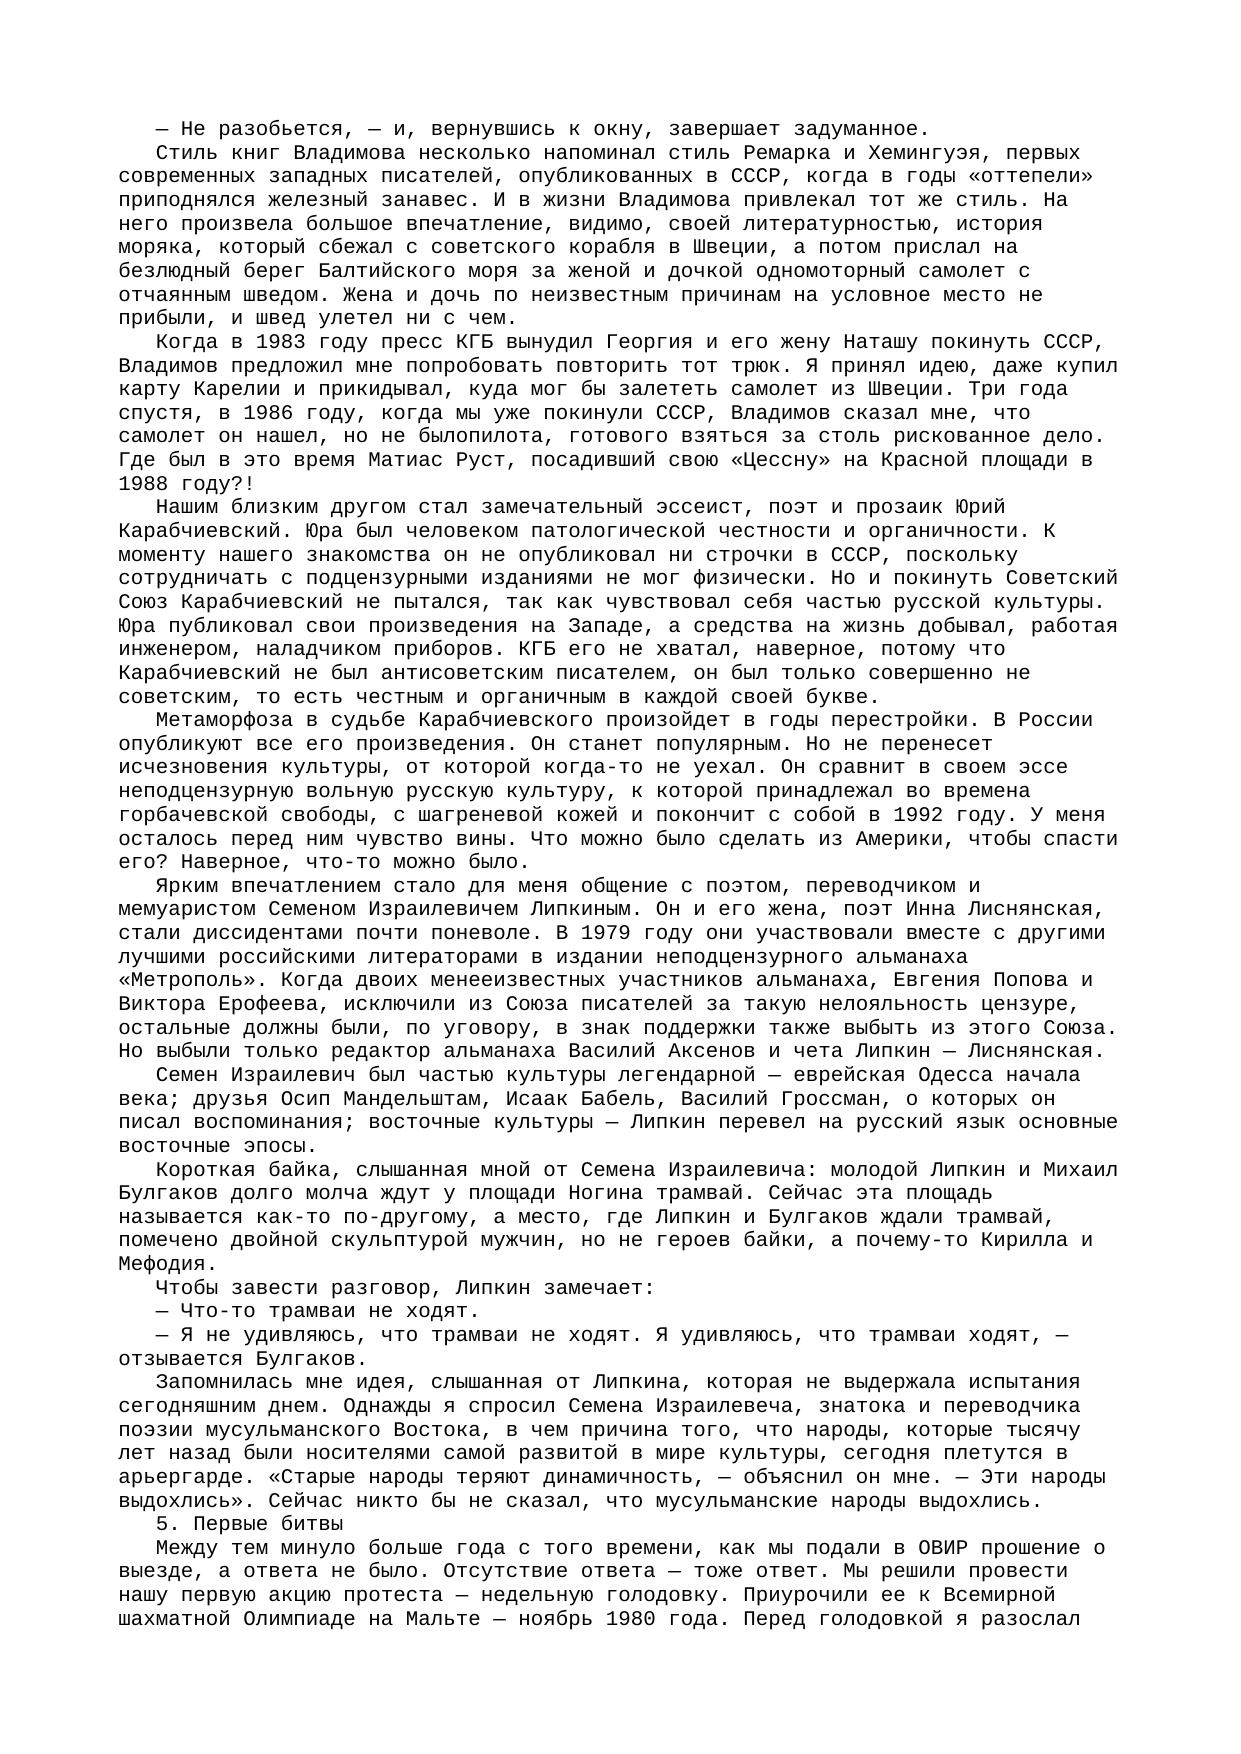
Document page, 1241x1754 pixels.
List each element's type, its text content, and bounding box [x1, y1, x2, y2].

text Метаморфоза в судьбе Карабчиевского произойдет в годы перестройки. В России опубликуют все его произведения. Он станет популярным. Но не перенесет исчезновения культуры, от которой когда-то не уехал. Он сравнит в своем эссе неподцензурную вольную русскую культуру, к которой принадлежал во времена горбачевской свободы, с шагреневой кожей и покончит с собой в 1992 году. У меня осталось перед ним чувство вины. Что можно было сделать из Америки, чтобы спасти его? Наверное, что-то можно было. [118, 709, 1122, 875]
text 5. Первые битвы [118, 1513, 1122, 1537]
text Стиль книг Владимова несколько напоминал стиль Ремарка и Хемингуэя, первых современных западных писателей, опубликованных в СССР, когда в годы «оттепели» приподнялся железный занавес. И в жизни Владимова привлекал тот же стиль. На него произвела большое впечатление, видимо, своей литературностью, история моряка, который сбежал с советского корабля в Швеции, а потом прислал на безлюдный берег Балтийского моря за женой и дочкой одномоторный самолет с отчаянным шведом. Жена и дочь по неизвестным причинам на условное место не прибыли, и швед улетел ни с чем. [118, 142, 1122, 331]
text Короткая байка, слышанная мной от Семена Израилевича: молодой Липкин и Михаил Булгаков долго молча ждут у площади Ногина трамвай. Сейчас эта площадь называется как-то по-другому, а место, где Липкин и Булгаков ждали трамвай, помечено двойной скульптурой мужчин, но не героев байки, а почему-то Кирилла и Мефодия. [118, 1158, 1122, 1277]
text Когда в 1983 году пресс КГБ вынудил Георгия и его жену Наташу покинуть СССР, Владимов предложил мне попробовать повторить тот трюк. Я принял идею, даже купил карту Карелии и прикидывал, куда мог бы залететь самолет из Швеции. Три года спустя, в 1986 году, когда мы уже покинули СССР, Владимов сказал мне, что самолет он нашел, но не былопилота, готового взяться за столь рискованное дело. Где был в это время Матиас Руст, посадивший свою «Цессну» на Красной площади в 1988 году?! [118, 331, 1122, 496]
text — Я не удивляюсь, что трамваи не ходят. Я удивляюсь, что трамваи ходят, — отзывается Булгаков. [118, 1324, 1122, 1371]
text Семен Израилевич был частью культуры легендарной — еврейская Одесса начала века; друзья Осип Мандельштам, Исаак Бабель, Василий Гроссман, о которых он писал воспоминания; восточные культуры — Липкин перевел на русский язык основные восточные эпосы. [118, 1064, 1122, 1158]
text Ярким впечатлением стало для меня общение с поэтом, переводчиком и мемуаристом Семеном Израилевичем Липкиным. Он и его жена, поэт Инна Лиснянская, стали диссидентами почти поневоле. В 1979 году они участвовали вместе с другими лучшими российскими литераторами в издании неподцензурного альманаха «Метрополь». Когда двоих менееизвестных участников альманаха, Евгения Попова и Виктора Ерофеева, исключили из Союза писателей за такую нелояльность цензуре, остальные должны были, по уговору, в знак поддержки также выбыть из этого Союза. Но выбыли только редактор альманаха Василий Аксенов и чета Липкин — Лиснянская. [118, 875, 1122, 1064]
text Нашим близким другом стал замечательный эссеист, поэт и прозаик Юрий Карабчиевский. Юра был человеком патологической честности и органичности. К моменту нашего знакомства он не опубликовал ни строчки в СССР, поскольку сотрудничать с подцензурными изданиями не мог физически. Но и покинуть Советский Союз Карабчиевский не пытался, так как чувствовал себя частью русской культуры. Юра публиковал свои произведения на Западе, а средства на жизнь добывал, работая инженером, наладчиком приборов. КГБ его не хватал, наверное, потому что Карабчиевский не был антисоветским писателем, он был только совершенно не советским, то есть честным и органичным в каждой своей букве. [118, 496, 1122, 709]
text Чтобы завести разговор, Липкин замечает: [118, 1277, 1122, 1300]
text — Что-то трамваи не ходят. [118, 1300, 1122, 1324]
text Запомнилась мне идея, слышанная от Липкина, которая не выдержала испытания сегодняшним днем. Однажды я спросил Семена Израилевеча, знатока и переводчика поэзии мусульманского Востока, в чем причина того, что народы, которые тысячу лет назад были носителями самой развитой в мире культуры, сегодня плетутся в арьергарде. «Старые народы теряют динамичность, — объяснил он мне. — Эти народы выдохлись». Сейчас никто бы не сказал, что мусульманские народы выдохлись. [118, 1371, 1122, 1513]
text — Не разобьется, — и, вернувшись к окну, завершает задуманное. [118, 118, 1122, 142]
text Между тем минуло больше года с того времени, как мы подали в ОВИР прошение о выезде, а ответа не было. Отсутствие ответа — тоже ответ. Мы решили провести нашу первую акцию протеста — недельную голодовку. Приурочили ее к Всемирной шахматной Олимпиаде на Мальте — ноябрь 1980 года. Перед голодовкой я разослал [118, 1537, 1122, 1631]
